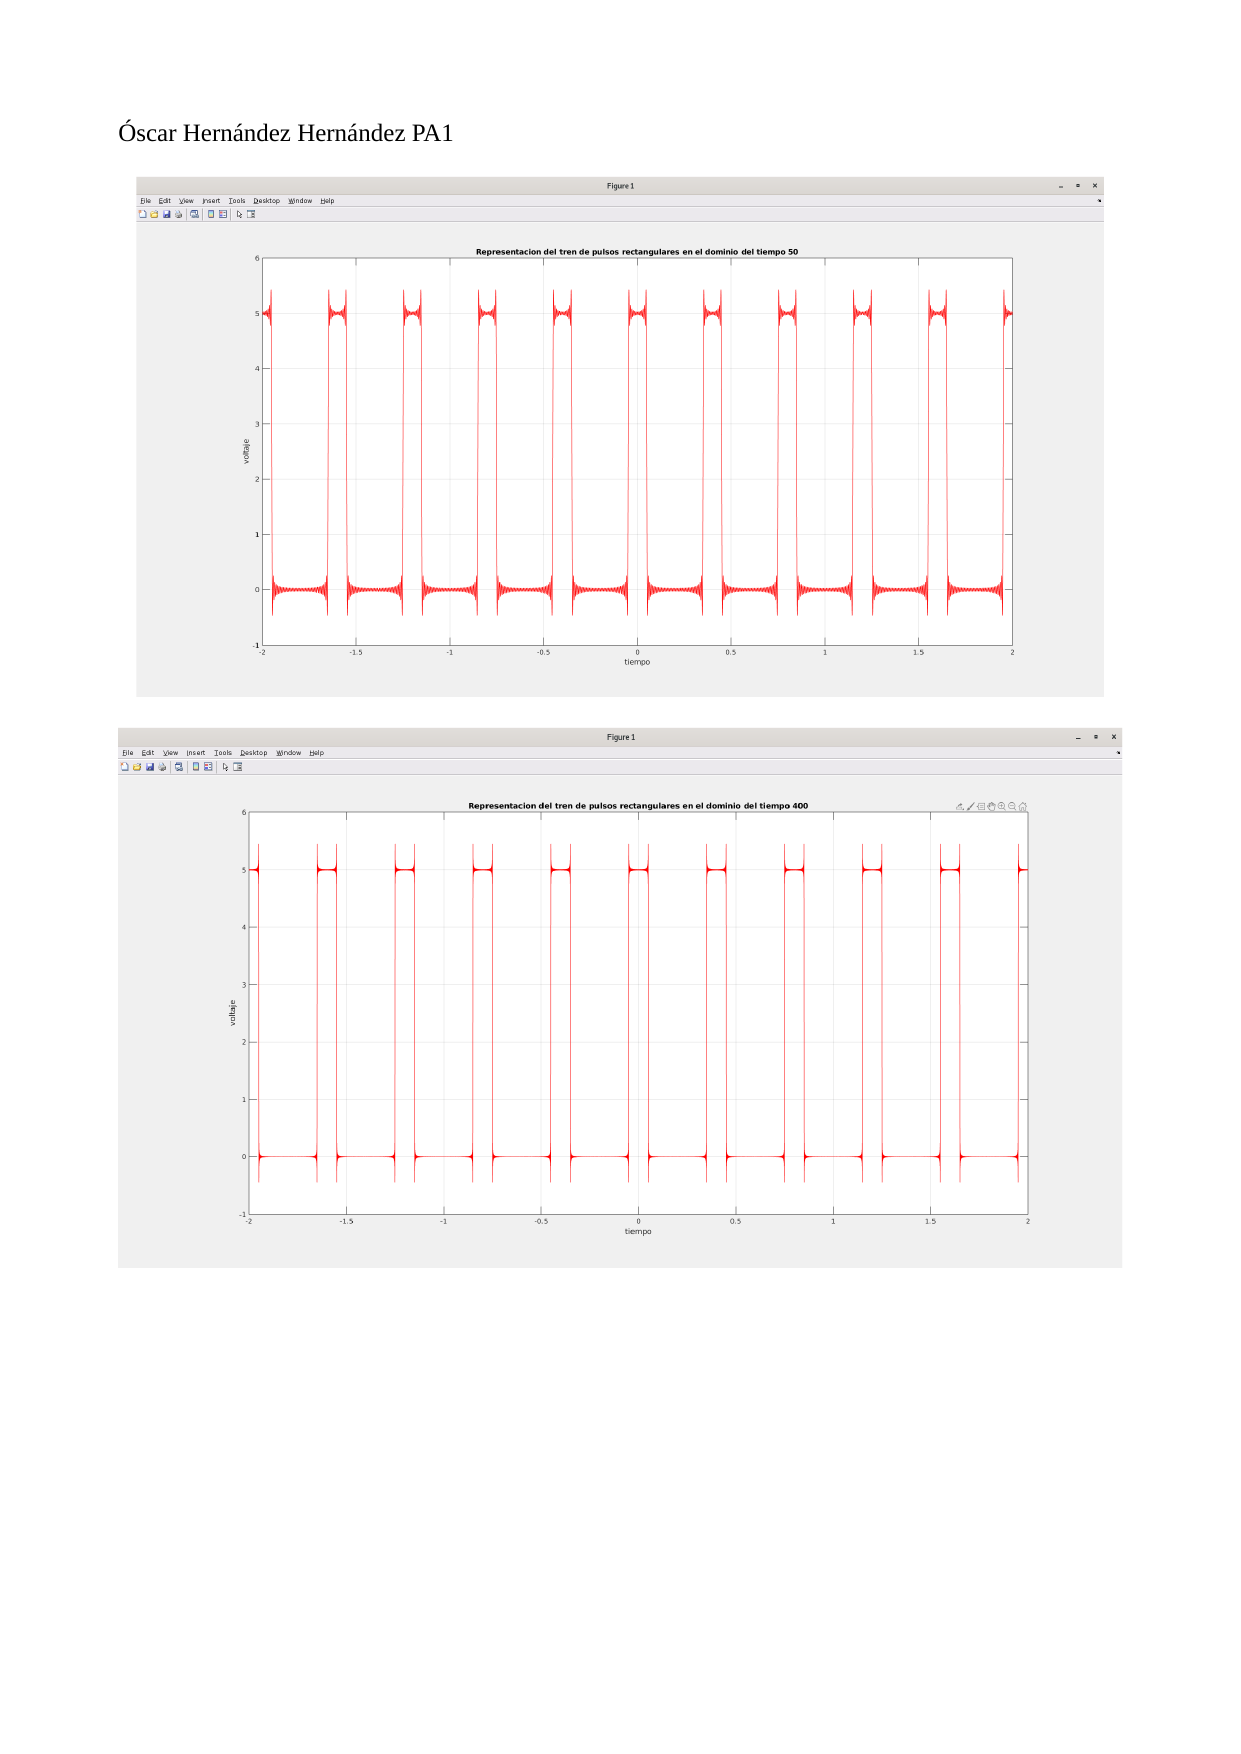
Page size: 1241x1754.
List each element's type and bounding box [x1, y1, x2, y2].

picture [136, 176, 1104, 697]
picture [118, 727, 1123, 1268]
